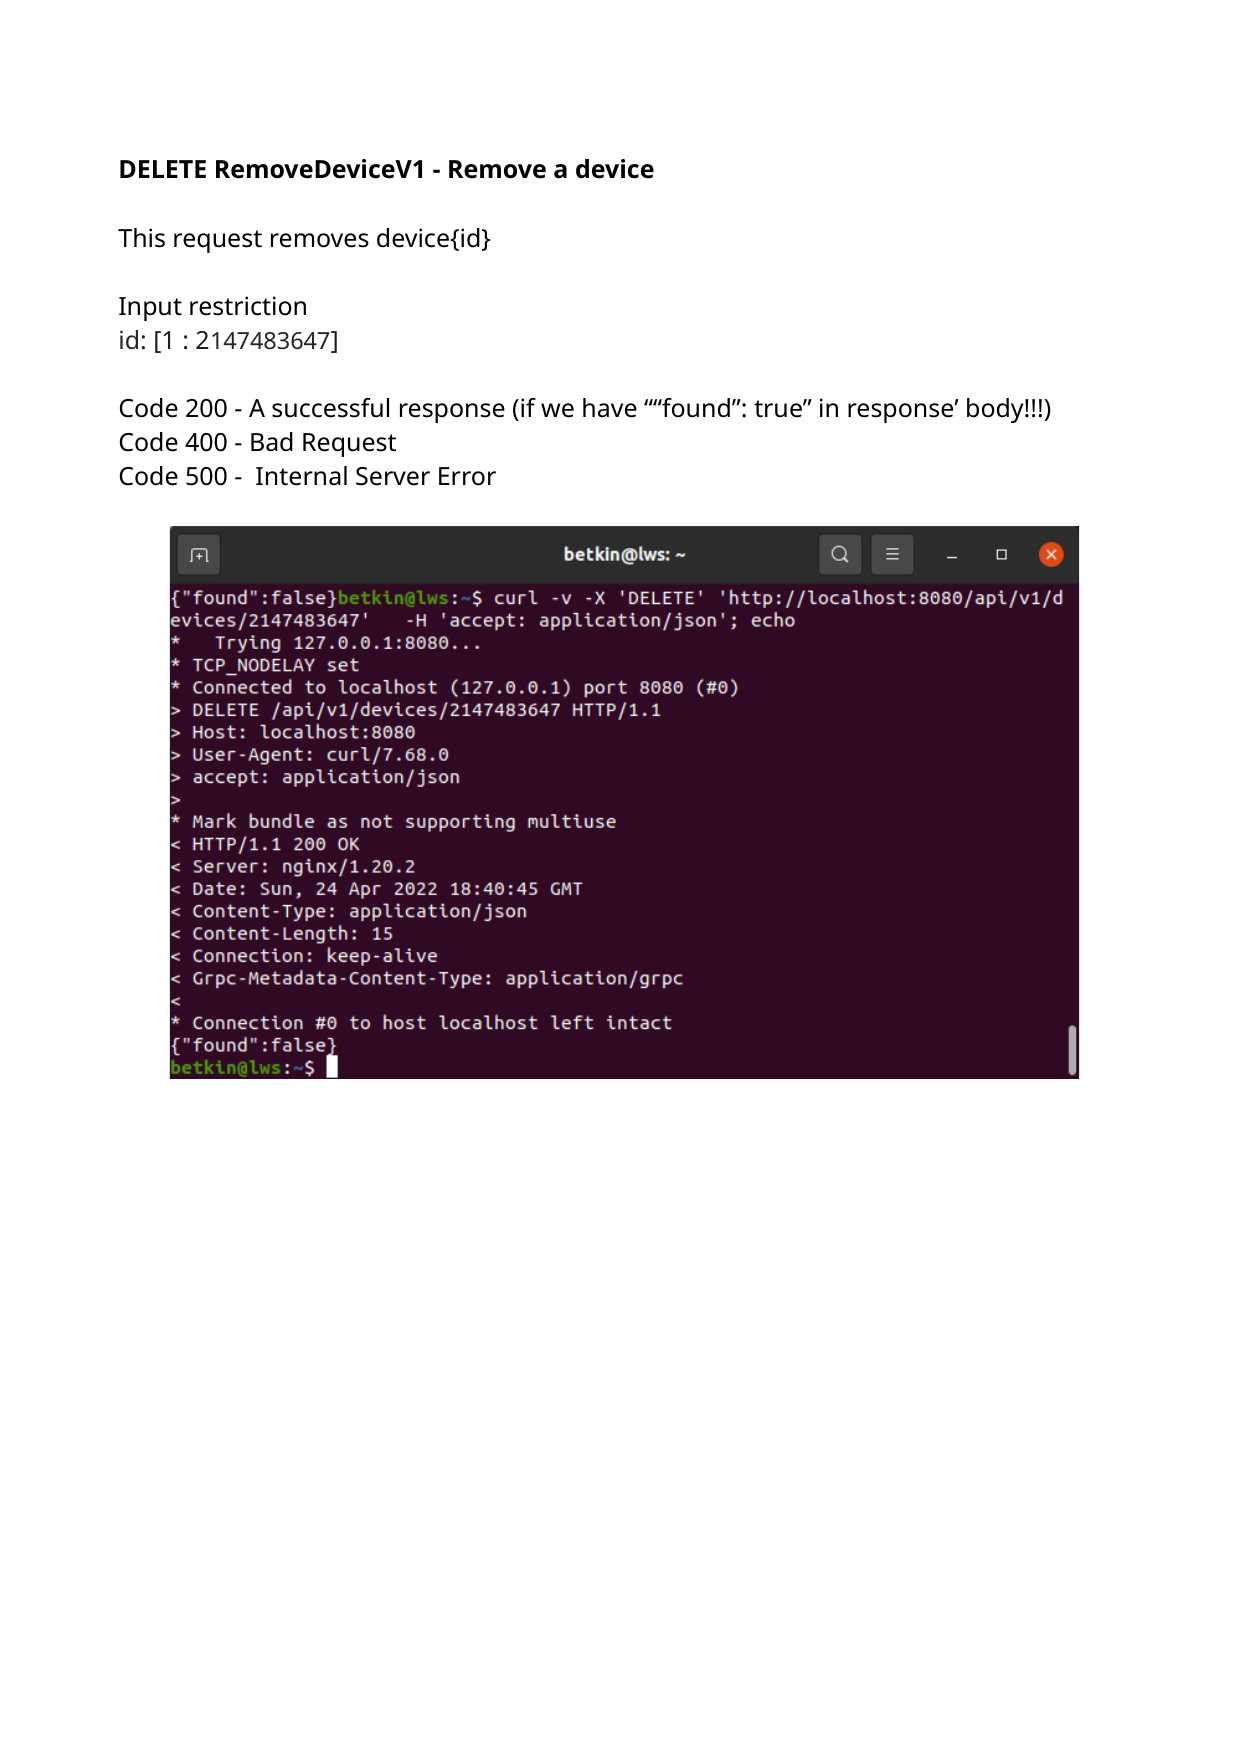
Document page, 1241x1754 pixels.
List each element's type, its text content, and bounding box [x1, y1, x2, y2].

text Code 500 - Internal Server Error [118, 459, 1122, 493]
text id: [1 : 2147483647] [118, 322, 1122, 357]
text Code 200 - A successful response (if we have ““found”: true” in response’ body!!!) [118, 391, 1122, 425]
text Code 400 - Bad Request [118, 425, 1122, 459]
text DELETE RemoveDeviceV1 - Remove a device [118, 152, 1122, 186]
list This request removes device{id} [118, 220, 1122, 254]
picture [169, 526, 1080, 1079]
text Input restriction [118, 288, 1122, 322]
